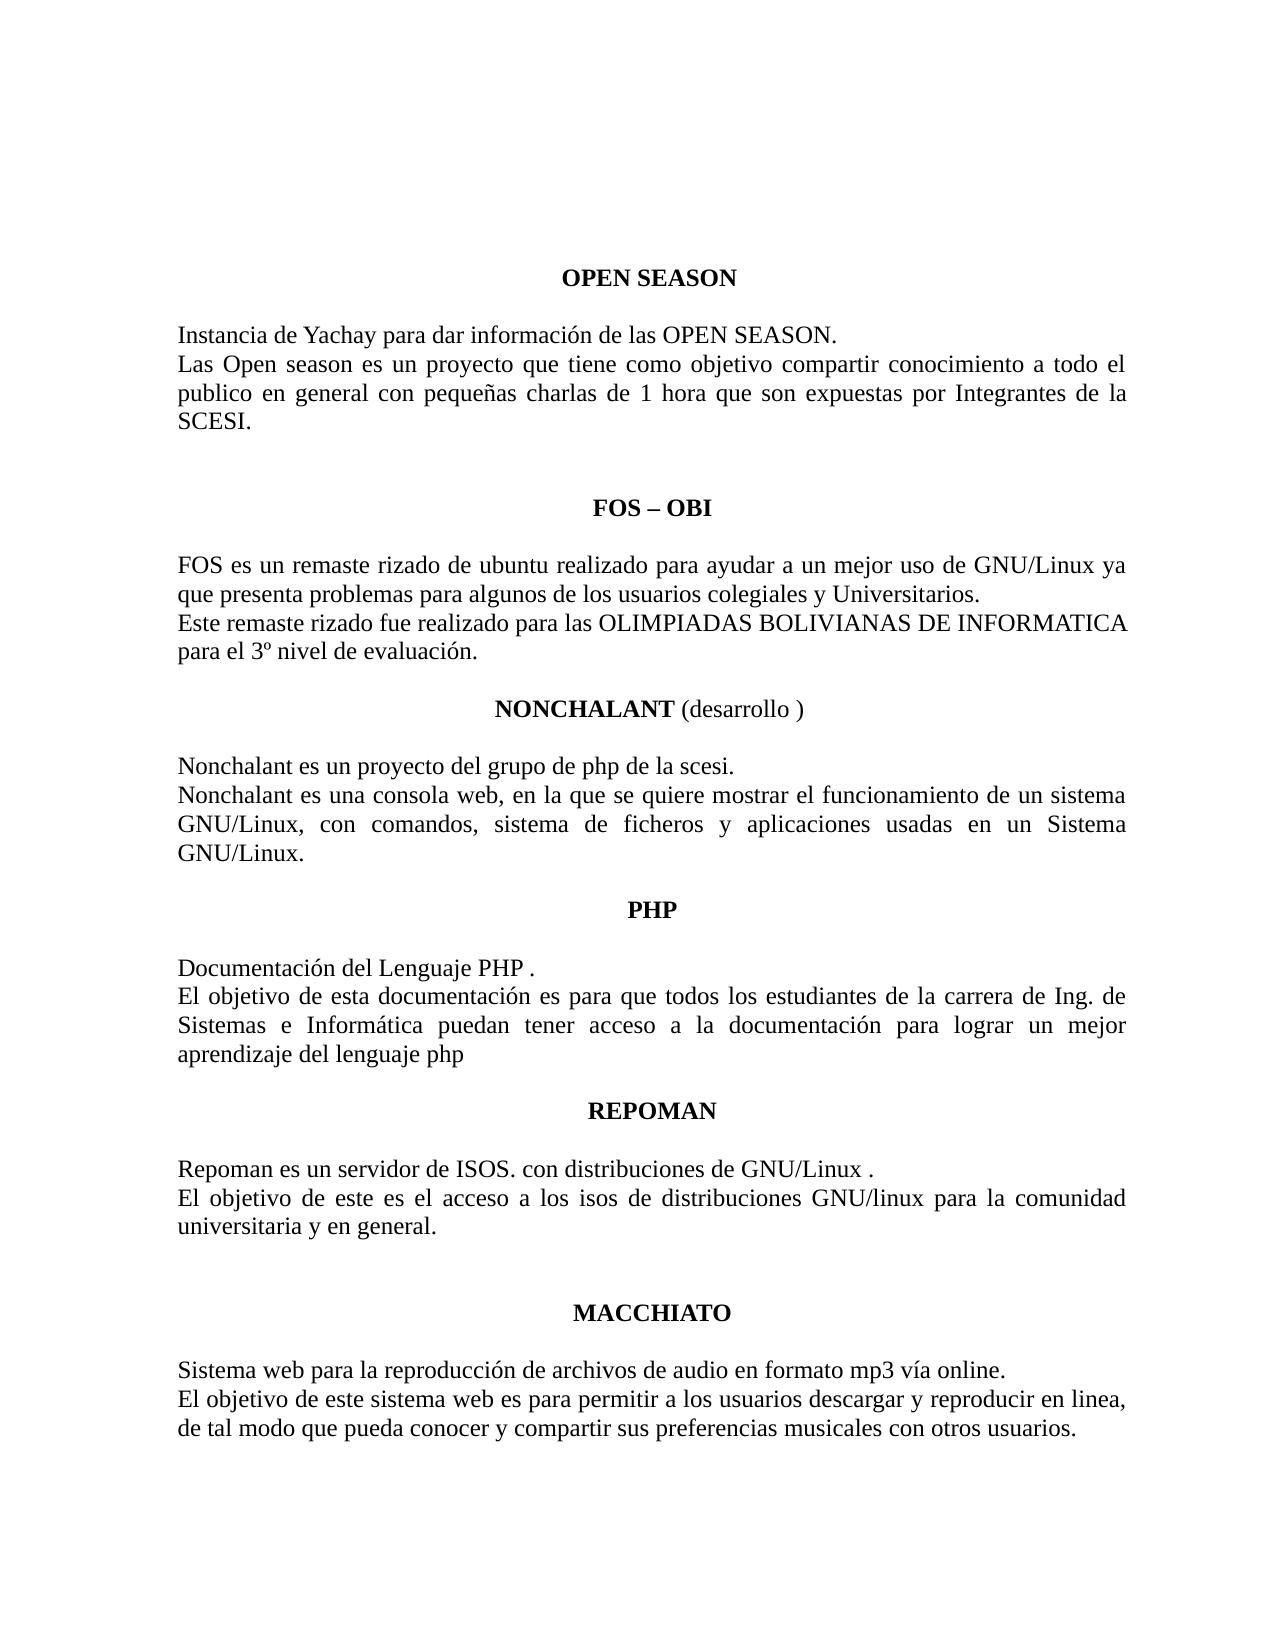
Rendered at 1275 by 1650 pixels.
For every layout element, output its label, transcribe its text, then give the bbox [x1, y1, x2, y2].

text El objetivo de este es el acceso a los isos de distribuciones GNU/linux para la comunidad universitaria y en general. [177, 1183, 1127, 1240]
text Sistema web para la reproducción de archivos de audio en formato mp3 vía online. [177, 1355, 1127, 1384]
text Este remaste rizado fue realizado para las OLIMPIADAS BOLIVIANAS DE INFORMATICA para el 3º nivel de evaluación. [177, 608, 1127, 665]
text FOS es un remaste rizado de ubuntu realizado para ayudar a un mejor uso de GNU/Linux ya que presenta problemas para algunos de los usuarios colegiales y Universitarios. [177, 550, 1127, 608]
text El objetivo de esta documentación es para que todos los estudiantes de la carrera de Ing. de Sistemas e Informática puedan tener acceso a la documentación para lograr un mejor aprendizaje del lenguaje php [177, 981, 1127, 1068]
text MACCHIATO [177, 1298, 1127, 1326]
text Documentación del Lenguaje PHP . [177, 953, 1127, 981]
text Nonchalant es una consola web, en la que se quiere mostrar el funcionamiento de un sistema GNU/Linux, con comandos, sistema de ficheros y aplicaciones usadas en un Sistema GNU/Linux. [177, 780, 1127, 866]
text El objetivo de este sistema web es para permitir a los usuarios descargar y reproducir en linea, de tal modo que pueda conocer y compartir sus preferencias musicales con otros usuarios. [177, 1384, 1127, 1441]
text NONCHALANT (desarrollo ) [177, 694, 1127, 723]
text OPEN SEASON [177, 263, 1127, 291]
text FOS – OBI [177, 493, 1127, 521]
text Instancia de Yachay para dar información de las OPEN SEASON. [177, 320, 1127, 349]
text Nonchalant es un proyecto del grupo de php de la scesi. [177, 751, 1127, 780]
text PHP [177, 895, 1127, 924]
text Las Open season es un proyecto que tiene como objetivo compartir conocimiento a todo el publico en general con pequeñas charlas de 1 hora que son expuestas por Integrantes de la SCESI. [177, 349, 1127, 435]
text REPOMAN [177, 1096, 1127, 1125]
text Repoman es un servidor de ISOS. con distribuciones de GNU/Linux . [177, 1154, 1127, 1183]
